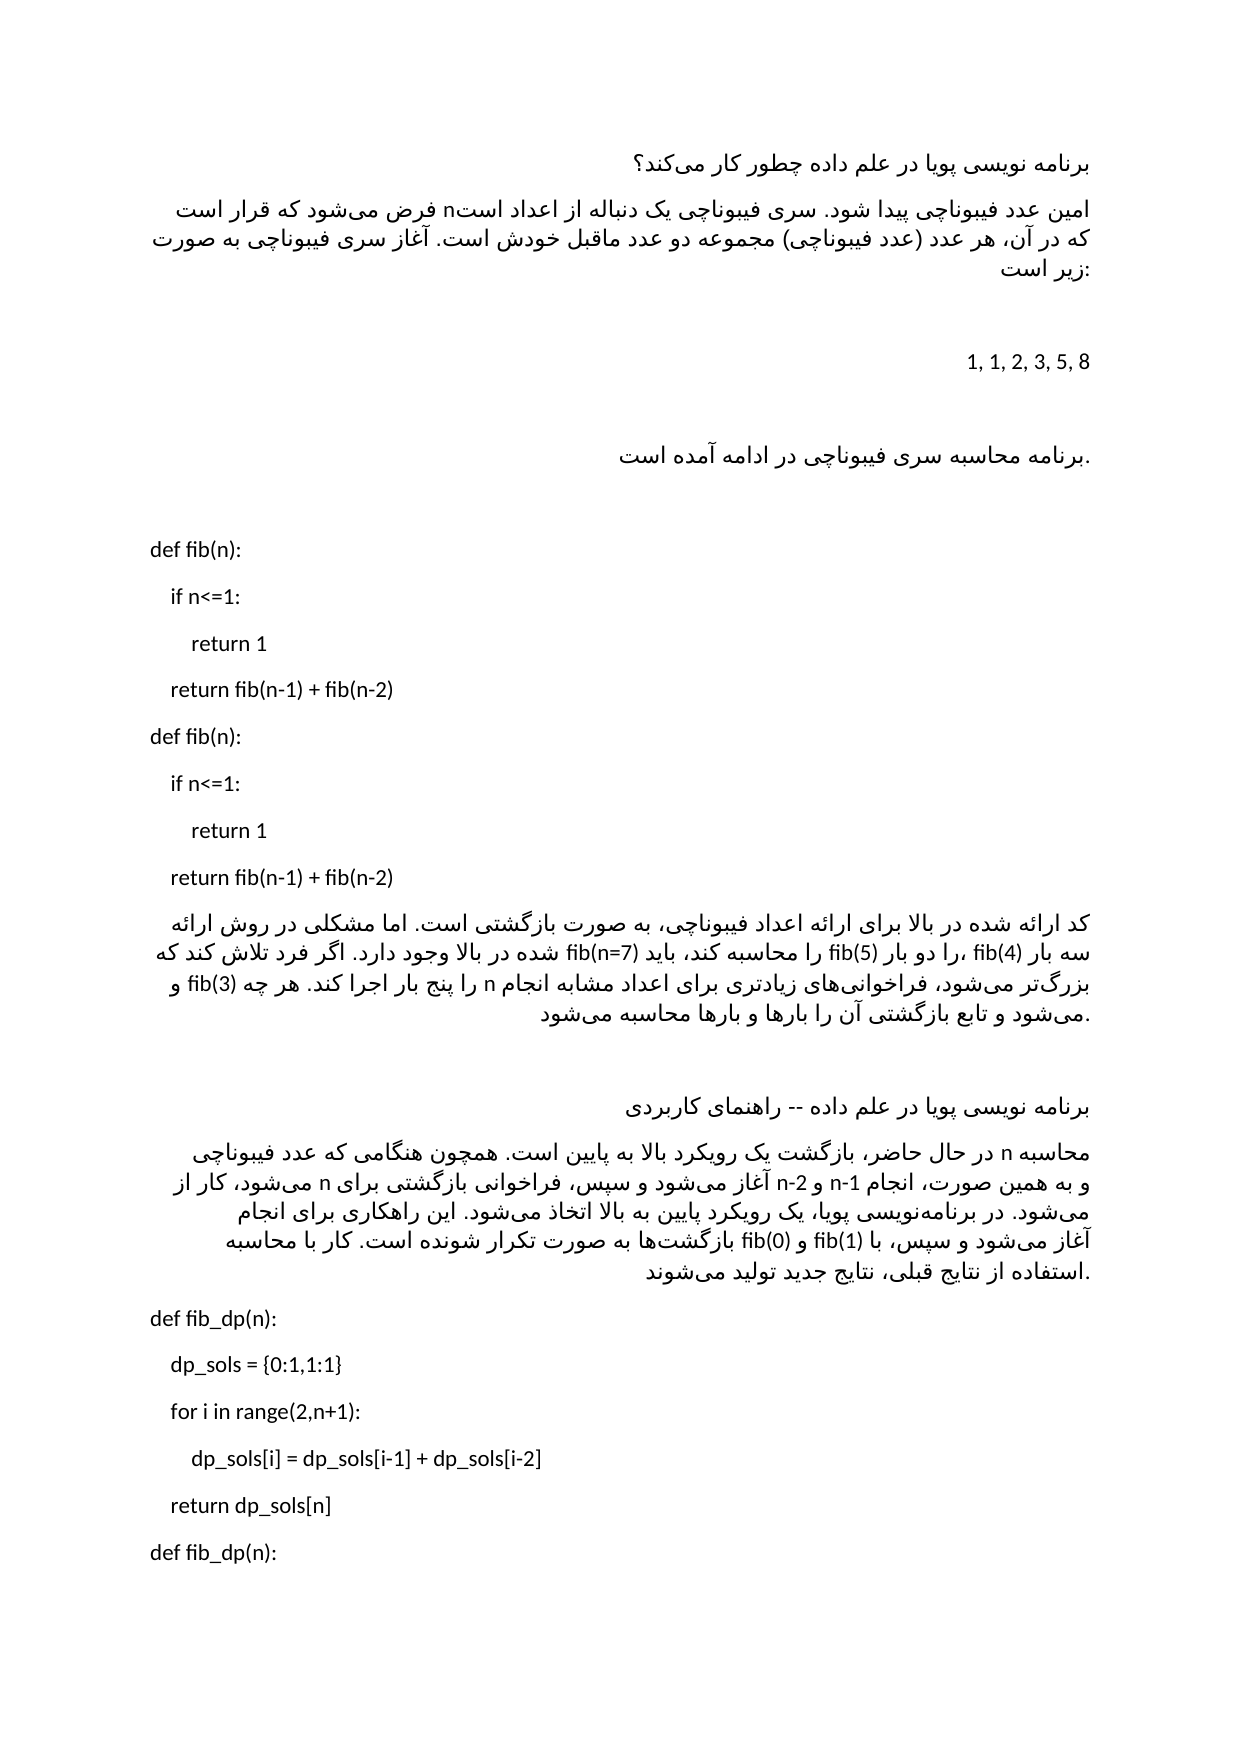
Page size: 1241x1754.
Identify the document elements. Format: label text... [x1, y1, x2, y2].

text if n<=1: [150, 769, 1090, 797]
text برنامه نویسی پویا در علم داده چطور کار می‌کند؟ [150, 150, 1090, 176]
text def fib_dp(n): [150, 1538, 1090, 1566]
text dp_sols = {0:1,1:1} [150, 1351, 1090, 1379]
text def fib(n): [150, 722, 1090, 751]
text در حال حاضر، بازگشت یک رویکرد بالا به پایین است. همچون هنگامی که عدد فیبوناچی n محاسبه می‌شود، کار از n آغاز می‌شود و سپس، فراخوانی بازگشتی برای n-2 و n-1 و به همین صورت، انجام می‌شود. در برنامه‌نویسی پویا، یک رویکرد پایین به بالا اتخاذ می‌شود. این راهکاری برای انجام بازگشت‌ها به صورت تکرار شونده است. کار با محاسبه fib(0)‎ و fib(1)‎ آغاز می‌شود و سپس، با استفاده از نتایج قبلی، نتایج جدید تولید می‌شوند. [150, 1138, 1090, 1285]
text برنامه نویسی پویا در علم داده -- راهنمای کاربردی [150, 1093, 1090, 1119]
text فرض می‌شود که قرار است nامین عدد فیبوناچی پیدا شود. سری فیبوناچی یک دنباله از اعداد است که در آن، هر عدد (عدد فیبوناچی) مجموعه دو عدد ماقبل خودش است. آغاز سری فیبوناچی به صورت زیر است: [150, 195, 1090, 282]
text کد ارائه شده در بالا برای ارائه اعداد فیبوناچی، به صورت بازگشتی است. اما مشکلی در روش ارائه شده در بالا وجود دارد. اگر فرد تلاش کند که fib(n=7)‎ را محاسبه کند، باید fib(5)‎ را دو بار، fib(4)‎ سه بار و fib(3)‎ را پنج بار اجرا کند. هر چه n بزرگ‌تر می‌شود، فراخوانی‌های زیادتری برای اعداد مشابه انجام می‌شود و تابع بازگشتی آن را بارها و بارها محاسبه می‌شود. [150, 910, 1090, 1027]
text for i in range(2,n+1): [150, 1397, 1090, 1426]
text if n<=1: [150, 582, 1090, 610]
text def fib(n): [150, 535, 1090, 563]
text return dp_sols[n] [150, 1491, 1090, 1519]
text return 1 [150, 629, 1090, 657]
text return 1 [150, 816, 1090, 844]
text return fib(n-1) + fib(n-2) [150, 863, 1090, 891]
text 1, 1, 2, 3, 5, 8 [150, 347, 1090, 376]
text برنامه محاسبه سری فیبوناچی در ادامه آمده است. [150, 441, 1090, 469]
text def fib_dp(n): [150, 1304, 1090, 1332]
text dp_sols[i] = dp_sols[i-1] + dp_sols[i-2] [150, 1444, 1090, 1472]
text return fib(n-1) + fib(n-2) [150, 676, 1090, 704]
